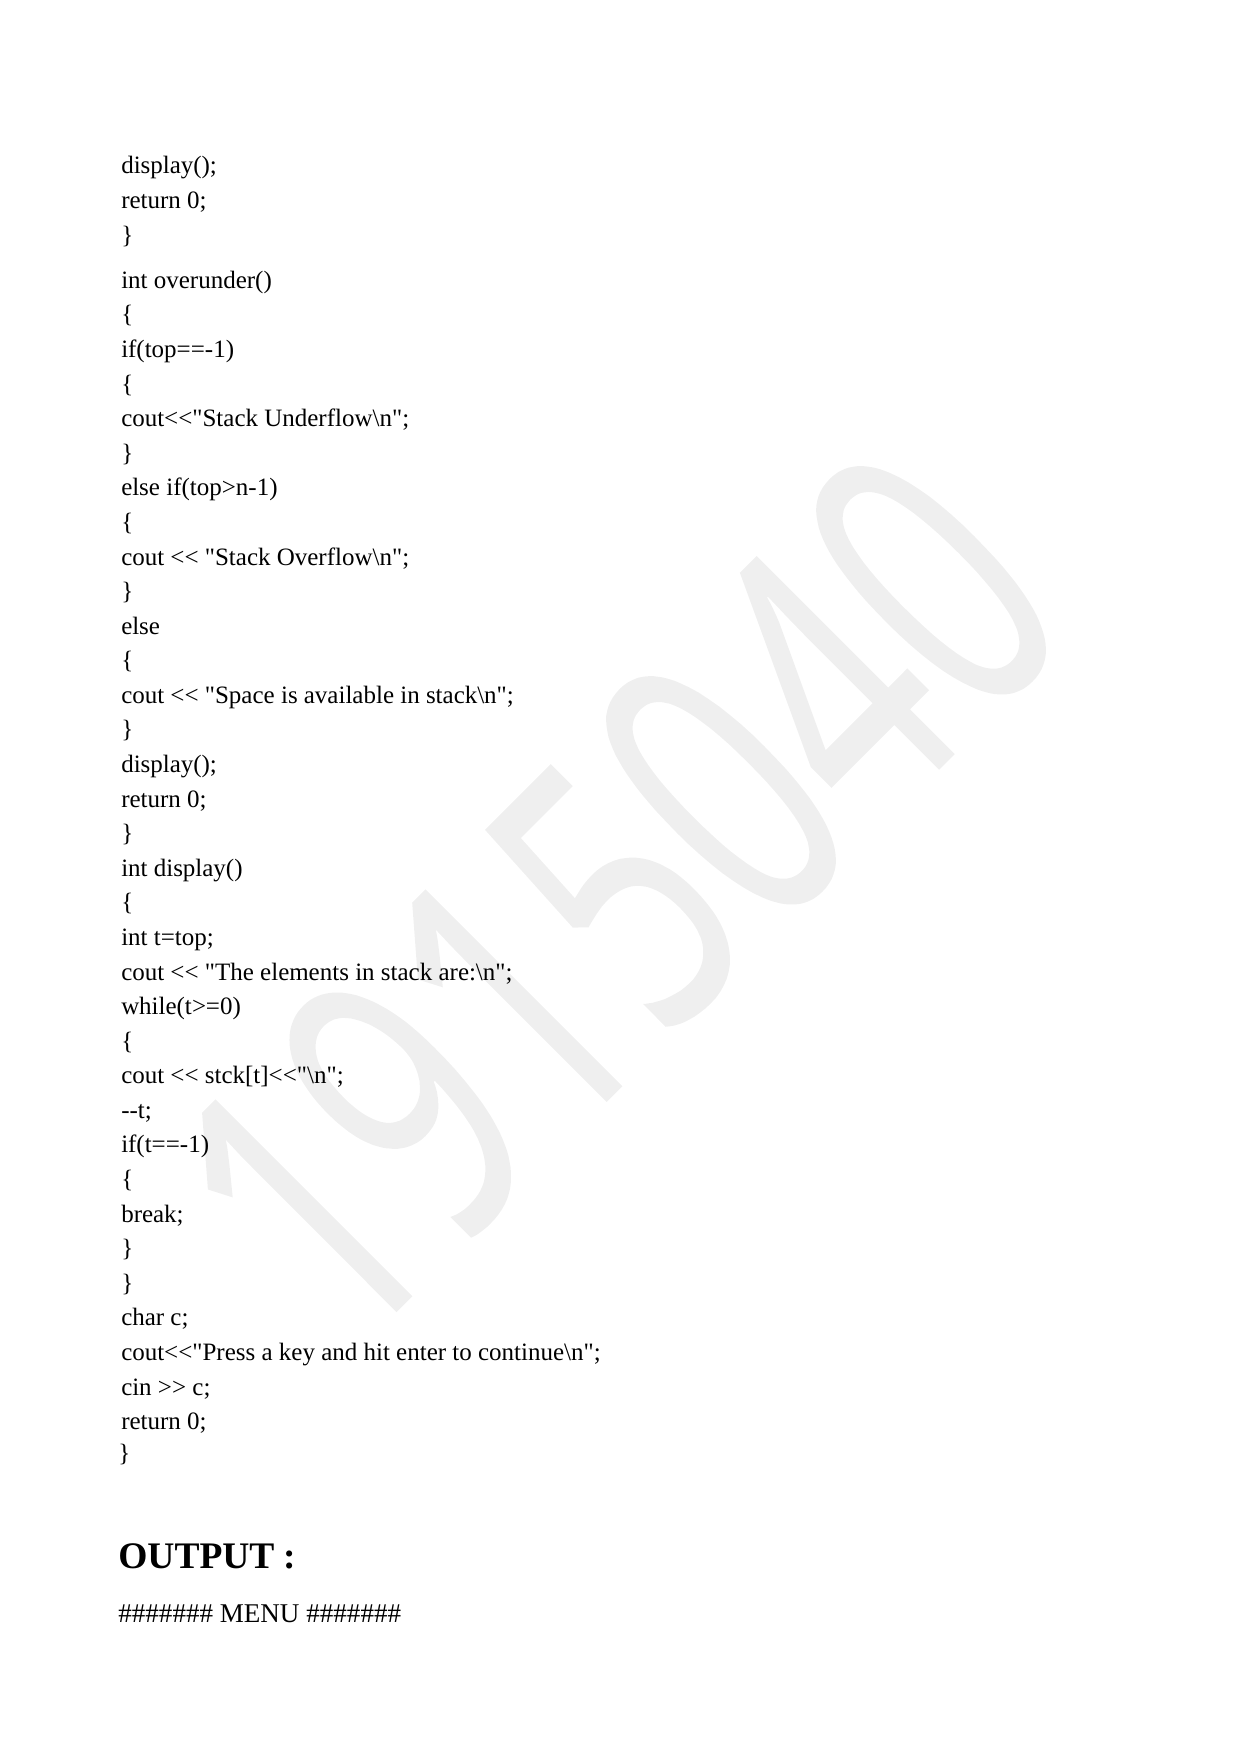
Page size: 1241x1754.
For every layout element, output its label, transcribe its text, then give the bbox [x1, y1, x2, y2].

text } [118, 1438, 1122, 1467]
text OUTPUT : [118, 1533, 1122, 1576]
table_header cout<<"Press a key and hit enter to continue\n"; [118, 1334, 612, 1369]
table_header { [118, 504, 148, 539]
table_header cout << "The elements in stack are:\n"; [440, 954, 491, 988]
table_header int display() [118, 850, 256, 884]
table_header break; [118, 1196, 197, 1230]
table_header [203, 1127, 221, 1161]
table_header } [118, 573, 148, 608]
table_header { [118, 1023, 148, 1057]
table_header cout << stck[t]<<"\n"; [118, 1058, 308, 1092]
table_header if(t==-1) [118, 1127, 205, 1161]
table_header if(top==-1) [118, 331, 246, 366]
table_header cout << "\nThe result is : "<<res<<endl; [416, 954, 443, 988]
table_header cin >> c; [118, 1369, 224, 1403]
table_header } [118, 1230, 148, 1265]
table_header cout<<"Stack Underflow\n"; [118, 400, 423, 435]
table_header int overunder() [118, 262, 285, 297]
table_header { [118, 366, 148, 400]
table_header display(); [118, 746, 230, 781]
table_header { [118, 885, 148, 919]
table_header { [118, 643, 148, 677]
table_header return 0; [118, 781, 220, 815]
table_header } [118, 435, 148, 469]
table_header char c; [118, 1300, 202, 1334]
table_header display(); [118, 148, 230, 182]
table_header [118, 251, 136, 262]
table_header cout << stck[t]<<"\n"; [318, 1058, 356, 1092]
table_header { [118, 297, 148, 331]
table_header return 0; [118, 182, 220, 217]
table_header cout << "\nThe result is : "<<res<<endl; [458, 954, 524, 988]
table_header #define MAX 100 [292, 1058, 339, 1092]
table_header int t=top; [118, 919, 226, 954]
table_header { [118, 1161, 148, 1196]
table_header } [118, 1265, 148, 1299]
table_header cout << "The elements in stack are:\n"; [118, 954, 441, 988]
table_header --t; [118, 1092, 164, 1127]
table_header else if(top>n-1) [118, 470, 289, 504]
table_header cout << "Space is available in stack\n"; [118, 677, 526, 712]
table_header } [118, 815, 148, 850]
table_header while(t>=0) [118, 988, 253, 1023]
table_header else [118, 608, 174, 642]
text ####### MENU ####### [118, 1597, 1122, 1628]
table_header } [118, 217, 148, 251]
table_header } [118, 712, 148, 746]
table_header cout << "The elements in stack are:\n"; [492, 954, 524, 986]
table_header cout << "Stack Overflow\n"; [118, 539, 423, 573]
table_header return 0; [118, 1403, 220, 1438]
